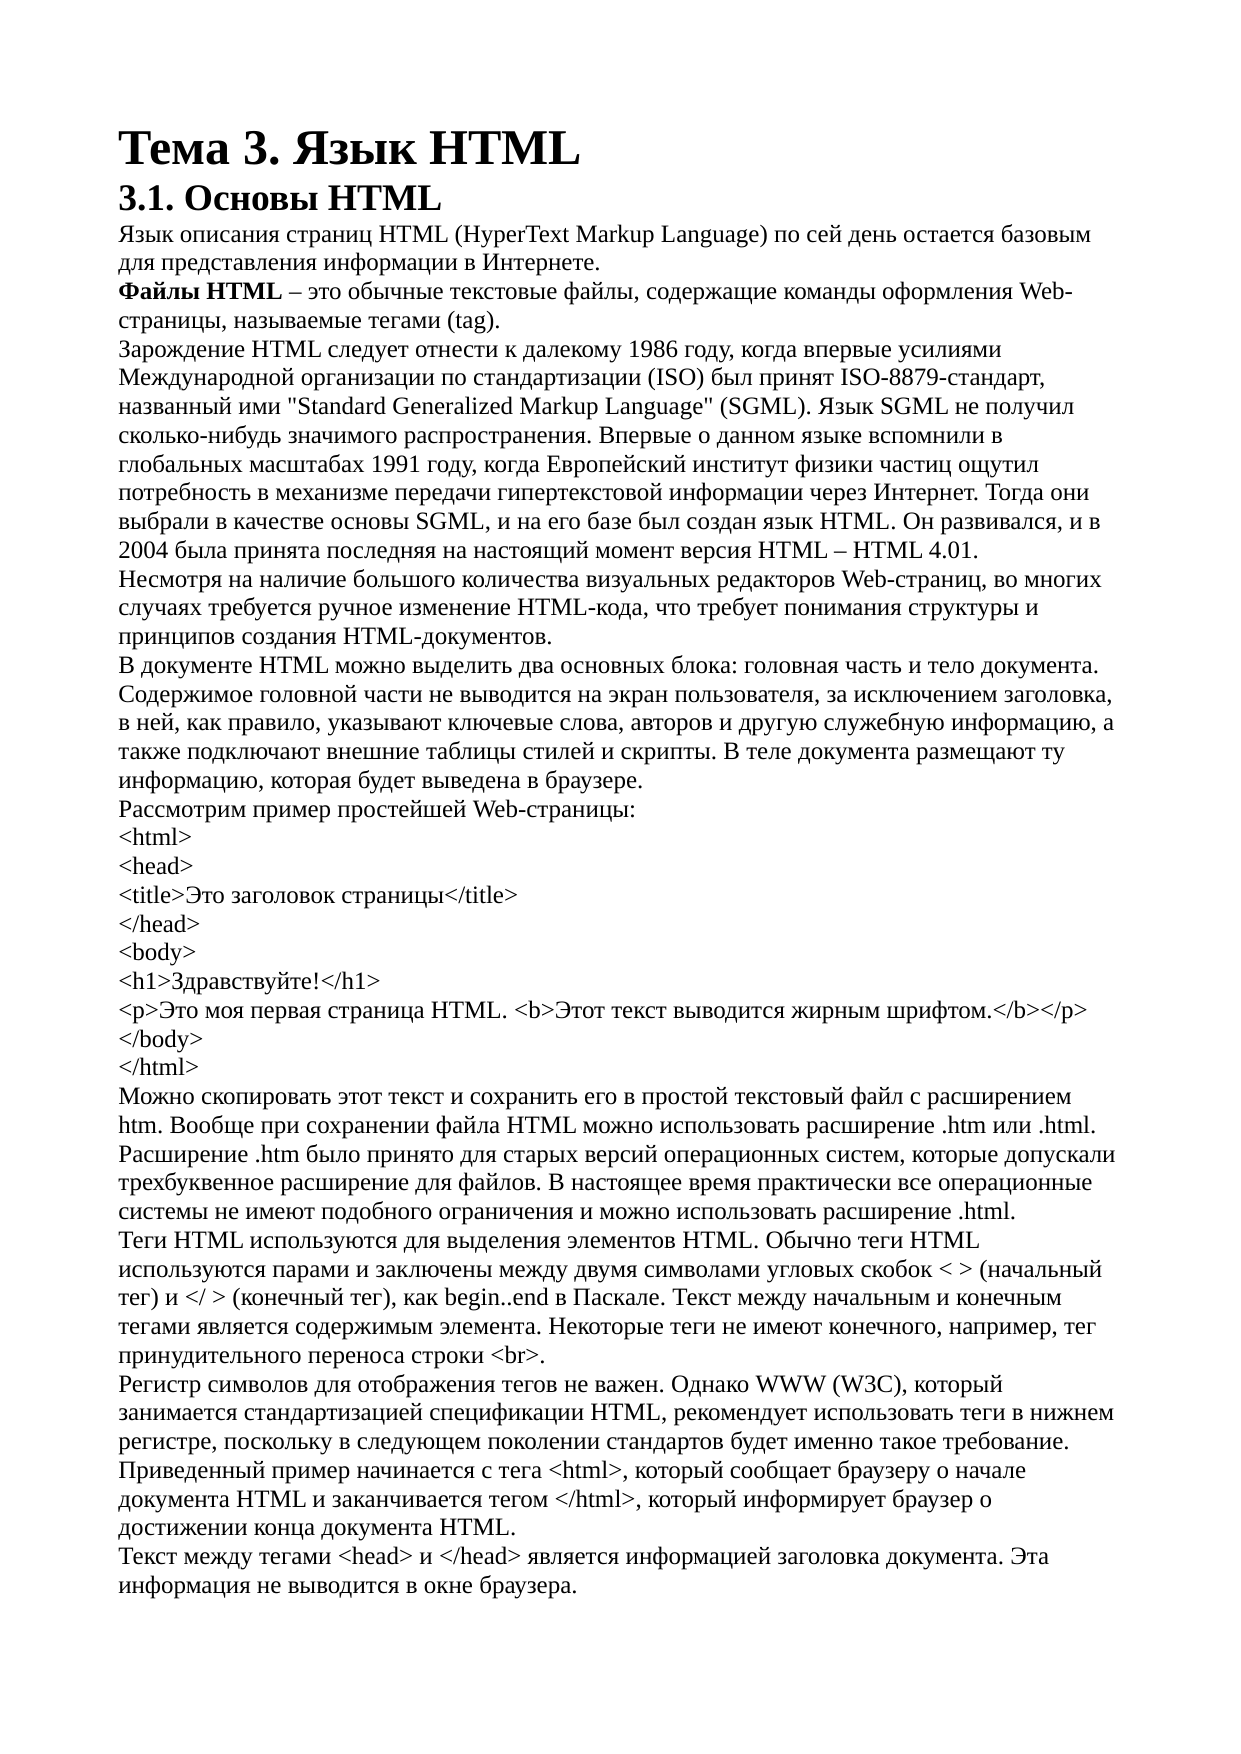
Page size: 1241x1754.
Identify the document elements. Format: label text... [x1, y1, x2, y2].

text В документе HTML можно выделить два основных блока: головная часть и тело документа. Содержимое головной части не выводится на экран пользователя, за исключением заголовка, в ней, как правило, указывают ключевые слова, авторов и другую служебную информацию, а также подключают внешние таблицы стилей и скрипты. В теле документа размещают ту информацию, которая будет выведена в браузере. [118, 650, 1122, 794]
text Теги HTML используются для выделения элементов HTML. Обычно теги HTML используются парами и заключены между двумя символами угловых скобок < > (начальный тег) и </ > (конечный тег), как begin..end в Паскале. Текст между начальным и конечным тегами является содержимым элемента. Некоторые теги не имеют конечного, например, тег принудительного переноса строки <br>. [118, 1225, 1122, 1369]
text <html> <head> <title>Это заголовок страницы</title> </head> <body> <h1>Здравствуйте!</h1> <p>Это моя первая страница HTML. <b>Этот текст выводится жирным шрифтом.</b></p> </body> </html> [118, 822, 1122, 1081]
text Приведенный пример начинается с тега <html>, который сообщает браузеру о начале документа HTML и заканчивается тегом </html>, который информирует браузер о достижении конца документа HTML. [118, 1455, 1122, 1541]
text Язык описания страниц HTML (HyperText Markup Language) по сей день остается базовым для представления информации в Интернете. [118, 219, 1122, 276]
text Можно скопировать этот текст и сохранить его в простой текстовый файл с расширением htm. Вообще при сохранении файла HTML можно использовать расширение .htm или .html. Расширение .htm было принято для старых версий операционных систем, которые допускали трехбуквенное расширение для файлов. В настоящее время практически все операционные системы не имеют подобного ограничения и можно использовать расширение .html. [118, 1081, 1122, 1225]
text Регистр символов для отображения тегов не важен. Однако WWW (W3C), который занимается стандартизацией спецификации HTML, рекомендует использовать теги в нижнем регистре, поскольку в следующем поколении стандартов будет именно такое требование. [118, 1369, 1122, 1455]
text Зарождение HTML следует отнести к далекому 1986 году, когда впервые усилиями Международной организации по стандартизации (ISO) был принят ISO-8879-стандарт, названный ими "Standard Generalized Markup Language" (SGML). Язык SGML не получил сколько-нибудь значимого распространения. Впервые о данном языке вспомнили в глобальных масштабах 1991 году, когда Европейский институт физики частиц ощутил потребность в механизме передачи гипертекстовой информации через Интернет. Тогда они выбрали в качестве основы SGML, и на его базе был создан язык HTML. Он развивался, и в 2004 была принята последняя на настоящий момент версия HTML – HTML 4.01. [118, 334, 1122, 564]
subtitle 3.1. Основы HTML [118, 176, 1122, 219]
text Текст между тегами <head> и </head> является информацией заголовка документа. Эта информация не выводится в окне браузера. [118, 1541, 1122, 1599]
subtitle Тема 3. Язык HTML [118, 118, 1122, 176]
text Рассмотрим пример простейшей Web-страницы: [118, 794, 1122, 822]
text Файлы HTML – это обычные текстовые файлы, содержащие команды оформления Web-страницы, называемые тегами (tag). [118, 276, 1122, 334]
text Несмотря на наличие большого количества визуальных редакторов Web-страниц, во многих случаях требуется ручное изменение HTML-кода, что требует понимания структуры и принципов создания HTML-документов. [118, 564, 1122, 650]
